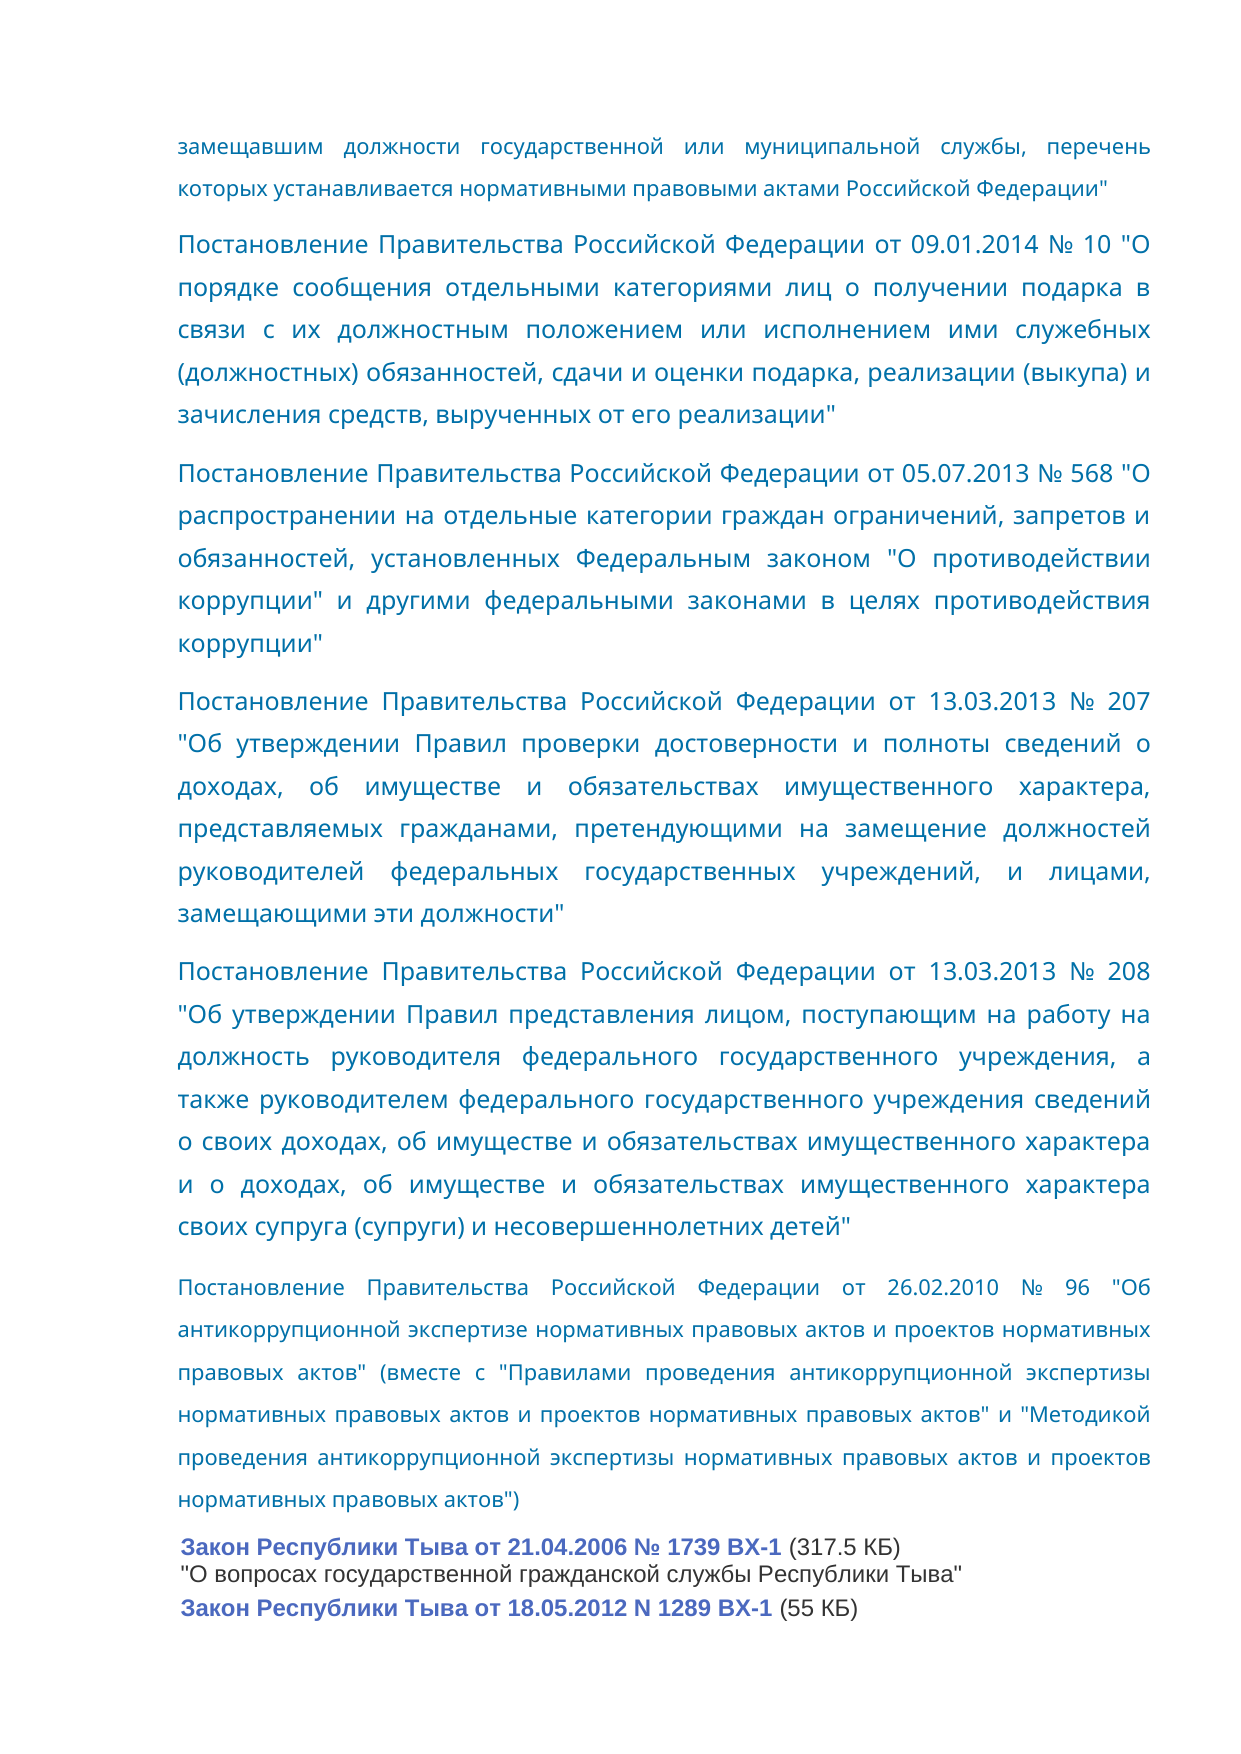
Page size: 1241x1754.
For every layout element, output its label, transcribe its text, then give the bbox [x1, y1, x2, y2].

text Постановление Правительства Российской Федерации от 13.03.2013 № 207 "Об утверждении Правил проверки достоверности и полноты сведений о доходах, об имуществе и обязательствах имущественного характера, представляемых гражданами, претендующими на замещение должностей руководителей федеральных государственных учреждений, и лицами, замещающими эти должности" [177, 675, 1152, 930]
text Постановление Правительства Российской Федерации от 13.03.2013 № 208 "Об утверждении Правил представления лицом, поступающим на работу на должность руководителя федерального государственного учреждения, а также руководителем федерального государственного учреждения сведений о своих доходах, об имуществе и обязательствах имущественного характера и о доходах, об имуществе и обязательствах имущественного характера своих супруга (супруги) и несовершеннолетних детей" [177, 946, 1152, 1243]
text Постановление Правительства Российской Федерации от 05.07.2013 № 568 "О распространении на отдельные категории граждан ограничений, запретов и обязанностей, установленных Федеральным законом "О противодействии коррупции" и другими федеральными законами в целях противодействия коррупции" [177, 447, 1152, 659]
text замещавшим должности государственной или муниципальной службы, перечень которых устанавливается нормативными правовыми актами Российской Федерации" [177, 118, 1152, 203]
table_header Закон Республики Тыва от 21.04.2006 № 1739 ВХ-1 (317.5 КБ) "О вопросах государственной гражданской службы Республики Тыва" [177, 1529, 1152, 1591]
text Постановление Правительства Российской Федерации от 09.01.2014 № 10 "О порядке сообщения отдельными категориями лиц о получении подарка в связи с их должностным положением или исполнением ими служебных (должностных) обязанностей, сдачи и оценки подарка, реализации (выкупа) и зачисления средств, вырученных от его реализации" [177, 219, 1152, 431]
text Постановление Правительства Российской Федерации от 26.02.2010 № 96 "Об антикоррупционной экспертизе нормативных правовых актов и проектов нормативных правовых актов" (вместе с "Правилами проведения антикоррупционной экспертизы нормативных правовых актов и проектов нормативных правовых актов" и "Методикой проведения антикоррупционной экспертизы нормативных правовых актов и проектов нормативных правовых актов") [177, 1259, 1152, 1514]
table_cell Закон Республики Тыва от 18.05.2012 N 1289 ВХ-1 (55 КБ) [177, 1591, 1152, 1625]
